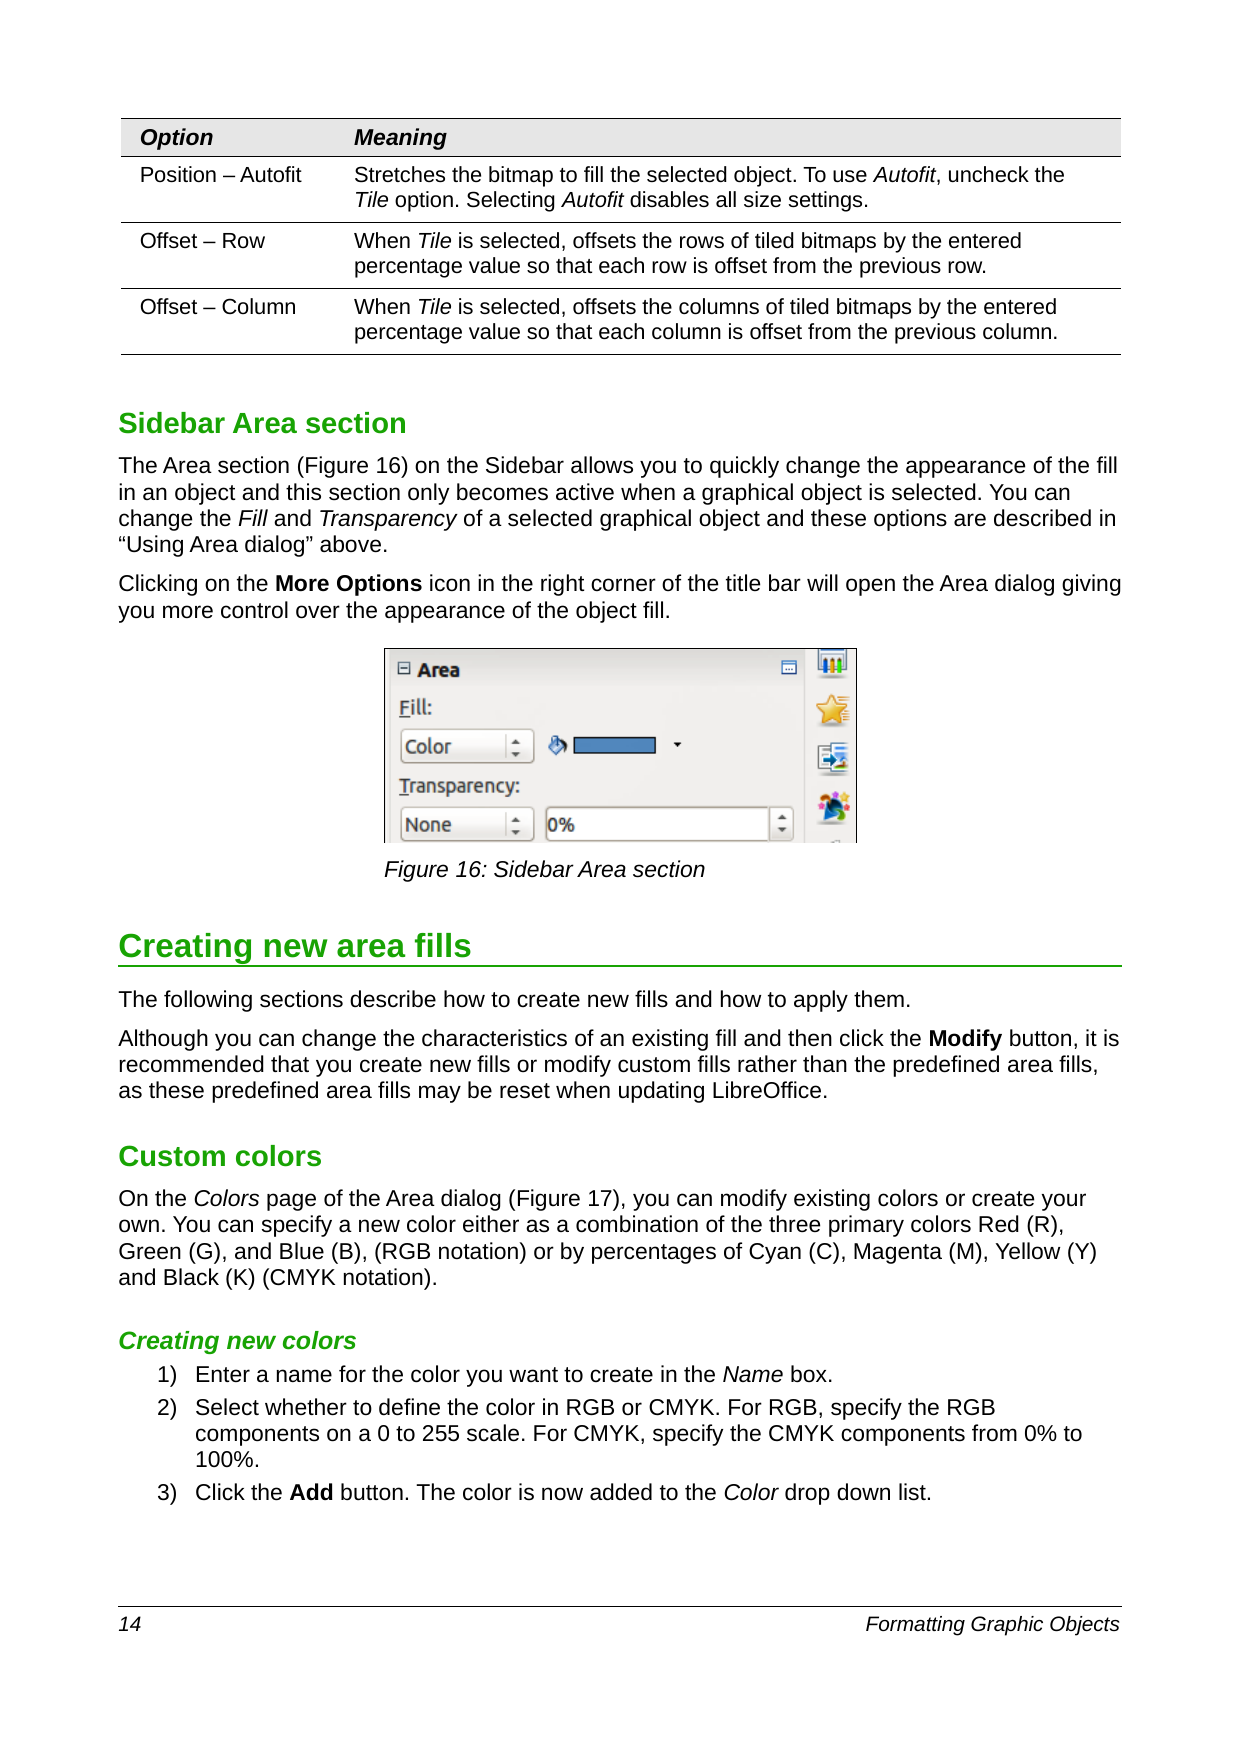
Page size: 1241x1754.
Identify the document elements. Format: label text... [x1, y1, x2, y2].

text The following sections describe how to create new fills and how to apply them. [118, 986, 1122, 1012]
text The Area section (Figure 16) on the Sidebar allows you to quickly change the appearance of the fill in an object and this section only becomes active when a graphical object is selected. You can change the Fill and Transparency of a selected graphical object and these options are described in “Using Area dialog” above. [118, 452, 1122, 558]
table_header Option [121, 119, 336, 156]
table_cell Offset – Column [121, 289, 336, 354]
text Clicking on the More Options icon in the right corner of the title bar will open the Area dialog giving you more control over the appearance of the object fill. [118, 570, 1122, 623]
text Figure 16: Sidebar Area section [384, 856, 856, 882]
text On the Colors page of the Area dialog (Figure 17), you can modify existing colors or create your own. You can specify a new color either as a combination of the three primary colors Red (R), Green (G), and Blue (B), (RGB notation) or by percentages of Cyan (C), Magenta (M), Yellow (Y) and Black (K) (CMYK notation). [118, 1185, 1122, 1290]
subtitle Creating new area fills [118, 926, 1122, 965]
subtitle Custom colors [118, 1139, 1122, 1173]
list Click the Add button. The color is now added to the Color drop down list. [177, 1479, 1122, 1505]
table_cell When Tile is selected, offsets the columns of tiled bitmaps by the entered percentage value so that each column is offset from the previous column. [336, 289, 1121, 354]
text Although you can change the characteristics of an existing fill and then click the Modify button, it is recommended that you create new fills or modify custom fills rather than the predefined area fills, as these predefined area fills may be reset when updating LibreOffice. [118, 1024, 1122, 1103]
list Enter a name for the color you want to create in the Name box. [177, 1361, 1122, 1387]
picture [385, 649, 856, 843]
table_cell When Tile is selected, offsets the rows of tiled bitmaps by the entered percentage value so that each row is offset from the previous row. [336, 223, 1121, 288]
table_cell Position – Autofit [121, 157, 336, 222]
table_cell Stretches the bitmap to fill the selected object. To use Autofit, uncheck the Tile option. Selecting Autofit disables all size settings. [336, 157, 1121, 222]
table_header Meaning [336, 119, 1121, 156]
subtitle Creating new colors [118, 1326, 1122, 1355]
list Select whether to define the color in RGB or CMYK. For RGB, specify the RGB components on a 0 to 255 scale. For CMYK, specify the CMYK components from 0% to 100%. [177, 1394, 1122, 1473]
subtitle Sidebar Area section [118, 406, 1122, 440]
table_cell Offset – Row [121, 223, 336, 288]
